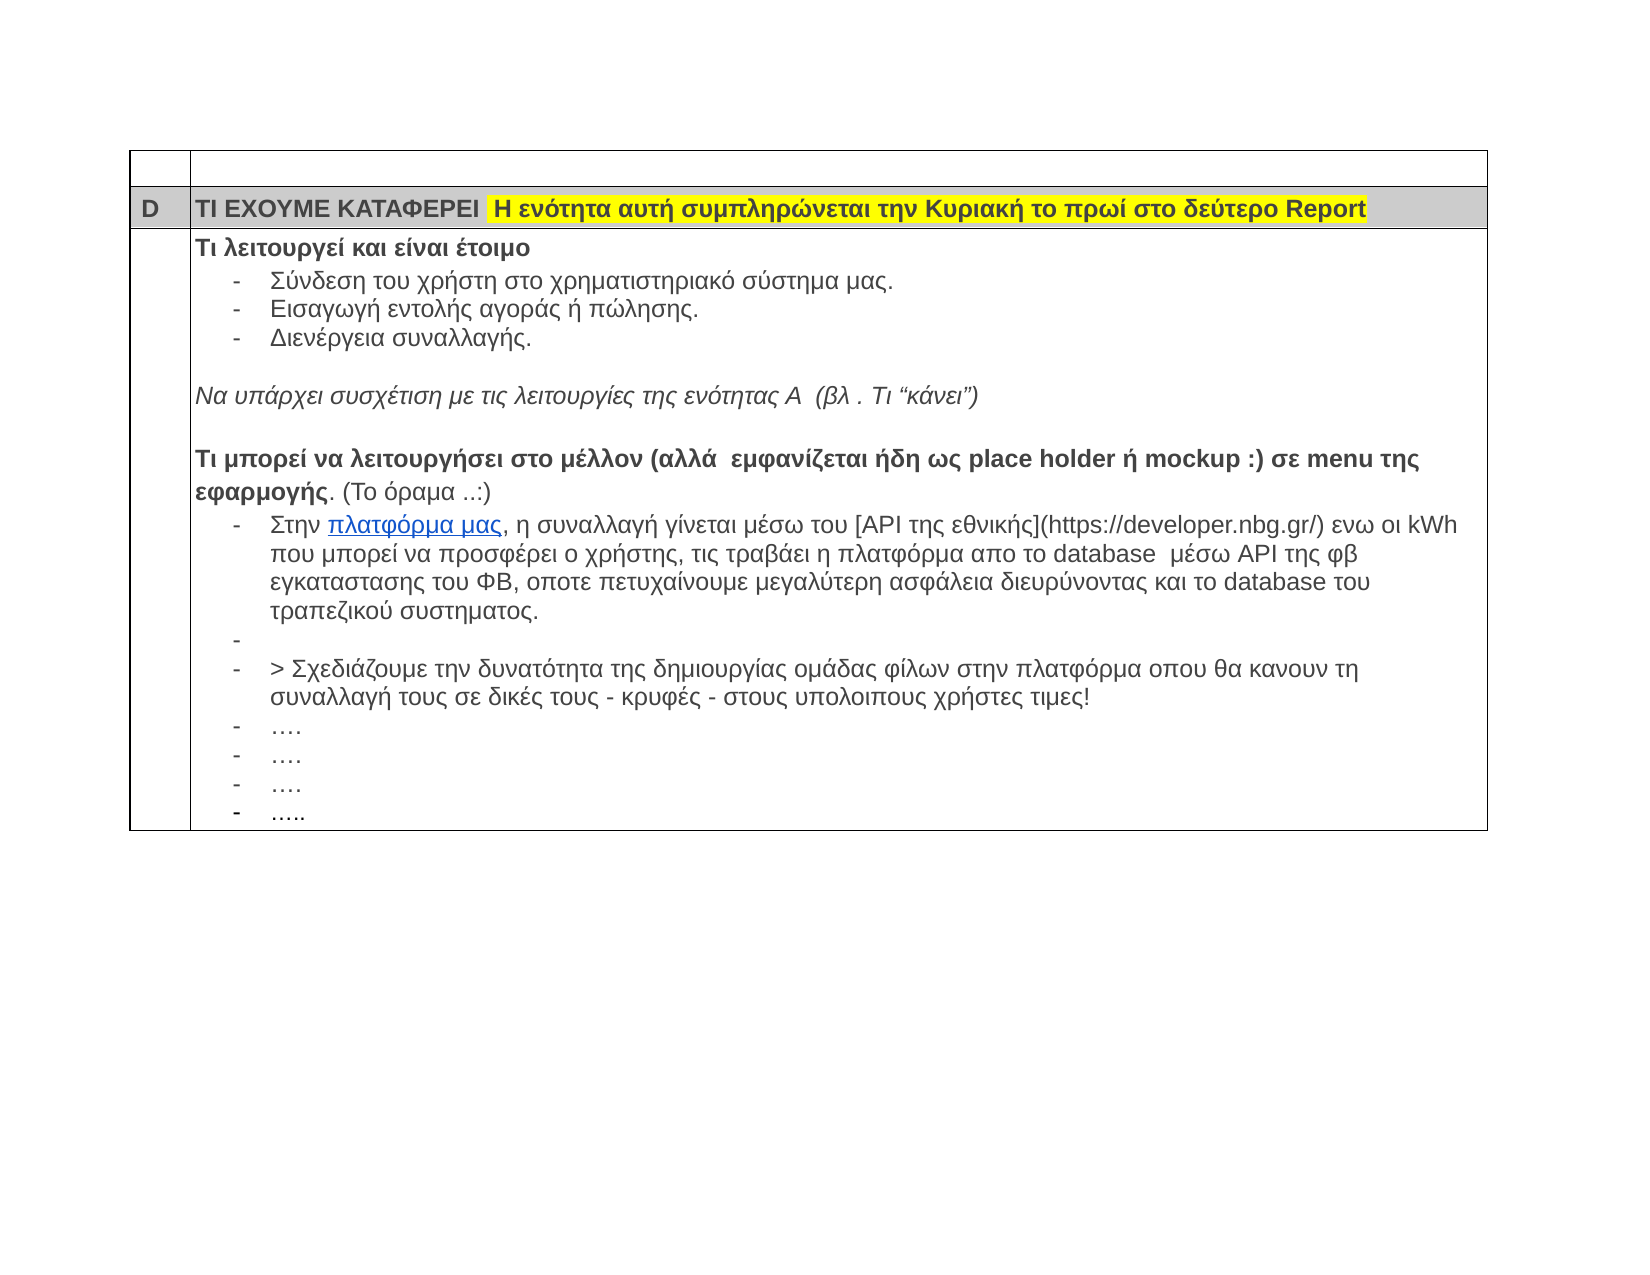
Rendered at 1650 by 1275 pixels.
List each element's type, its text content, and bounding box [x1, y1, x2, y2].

table_cell Τι λειτουργεί και είναι έτοιμο Σύνδεση του χρήστη στο χρηματιστηριακό σύστημα μας. Εισαγωγή εντολής αγοράς ή πώλησης. Διενέργεια συναλλαγής. Να υπάρχει συσχέτιση με τις λειτουργίες της ενότητας Α (βλ . Τι “κάνει”) Τι μπορεί να λειτουργήσει στο μέλλον (αλλά εμφανίζεται ήδη ως place holder ή mockup :) σε menu της εφαρμογής. (Το όραμα ..:) Στην πλατφόρμα μας, η συναλλαγή γίνεται μέσω του [API της εθνικής](https://developer.nbg.gr/) ενω οι kWh που μπορεί να προσφέρει ο χρήστης, τις τραβάει η πλατφόρμα απο το database μέσω API της φβ εγκαταστασης του ΦΒ, οποτε πετυχαίνουμε μεγαλύτερη ασφάλεια διευρύνοντας και το database του τραπεζικού συστηματος. > Σχεδιάζουμε την δυνατότητα της δημιουργίας ομάδας φίλων στην πλατφόρμα οπου θα κανουν τη συναλλαγή τους σε δικές τους - κρυφές - στους υπολοιπους χρήστες τιμες! …. …. …. ….. [191, 229, 1487, 830]
table_cell ΤΙ ΕΧΟΥΜΕ ΚΑΤΑΦΕΡΕΙ Η ενότητα αυτή συμπληρώνεται την Κυριακή το πρωί στο δεύτερο Report [191, 187, 1487, 227]
table_cell [191, 151, 1487, 186]
table_cell D [131, 187, 190, 227]
table_cell [131, 151, 190, 186]
table_cell [131, 229, 190, 830]
